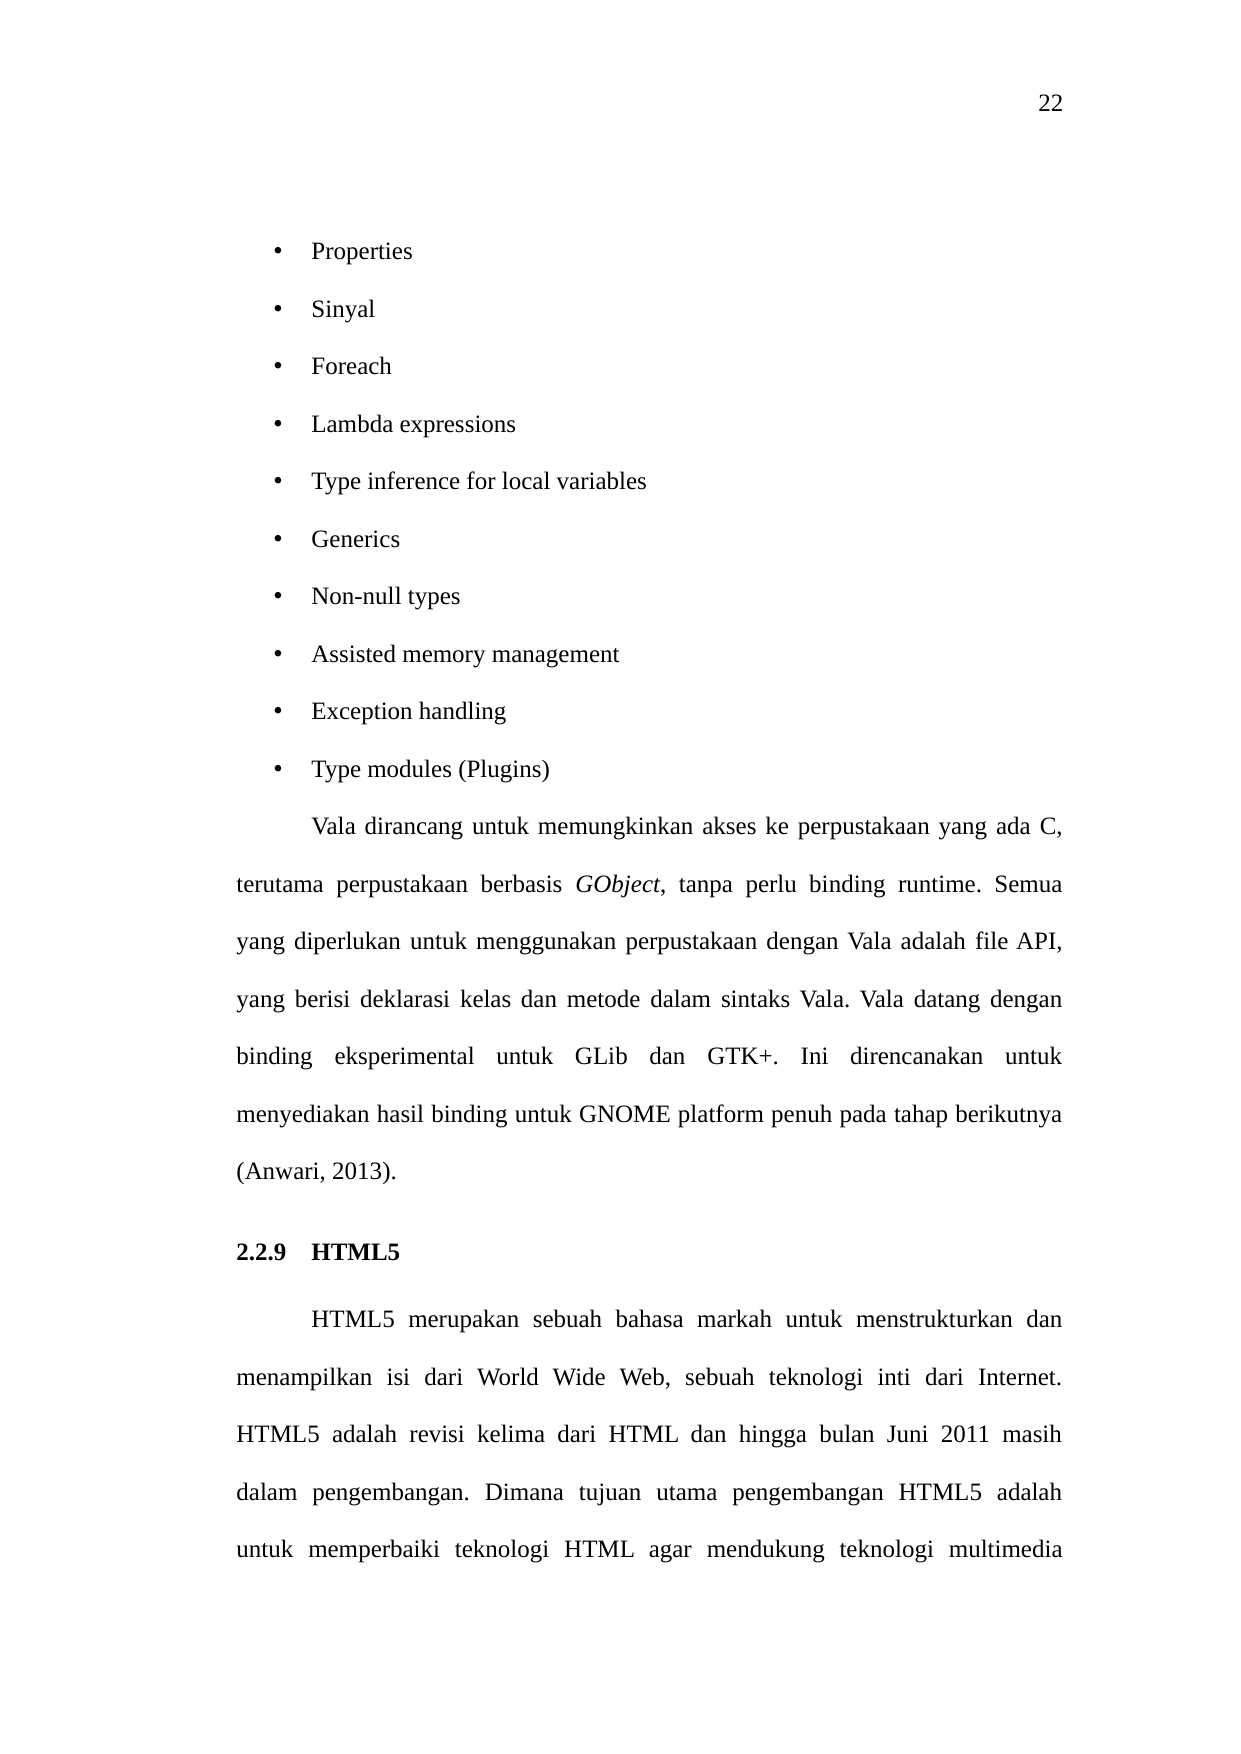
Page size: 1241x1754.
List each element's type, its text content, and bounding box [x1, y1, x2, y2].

list Type inference for local variables [274, 466, 1063, 495]
text HTML5 merupakan sebuah bahasa markah untuk menstrukturkan dan menampilkan isi dari World Wide Web, sebuah teknologi inti dari Internet. HTML5 adalah revisi kelima dari HTML dan hingga bulan Juni 2011 masih dalam pengembangan. Dimana tujuan utama pengembangan HTML5 adalah untuk memperbaiki teknologi HTML agar mendukung teknologi multimedia [236, 1304, 1063, 1563]
list Non-null types [274, 581, 1063, 610]
list Type modules (Plugins) [274, 754, 1063, 782]
list Generics [274, 524, 1063, 552]
list Foreach [274, 351, 1063, 380]
list Lambda expressions [274, 409, 1063, 437]
list Properties [274, 236, 1063, 265]
subtitle HTML5 [236, 1237, 1063, 1266]
list Assisted memory management [274, 639, 1063, 667]
list Sinyal [274, 294, 1063, 322]
text Vala dirancang untuk memungkinkan akses ke perpustakaan yang ada C, terutama perpustakaan berbasis GObject, tanpa perlu binding runtime. Semua yang diperlukan untuk menggunakan perpustakaan dengan Vala adalah file API, yang berisi deklarasi kelas dan metode dalam sintaks Vala. Vala datang dengan binding eksperimental untuk GLib dan GTK+. Ini direncanakan untuk menyediakan hasil binding untuk GNOME platform penuh pada tahap berikutnya (Anwari, 2013). [236, 811, 1063, 1185]
list Exception handling [274, 696, 1063, 725]
